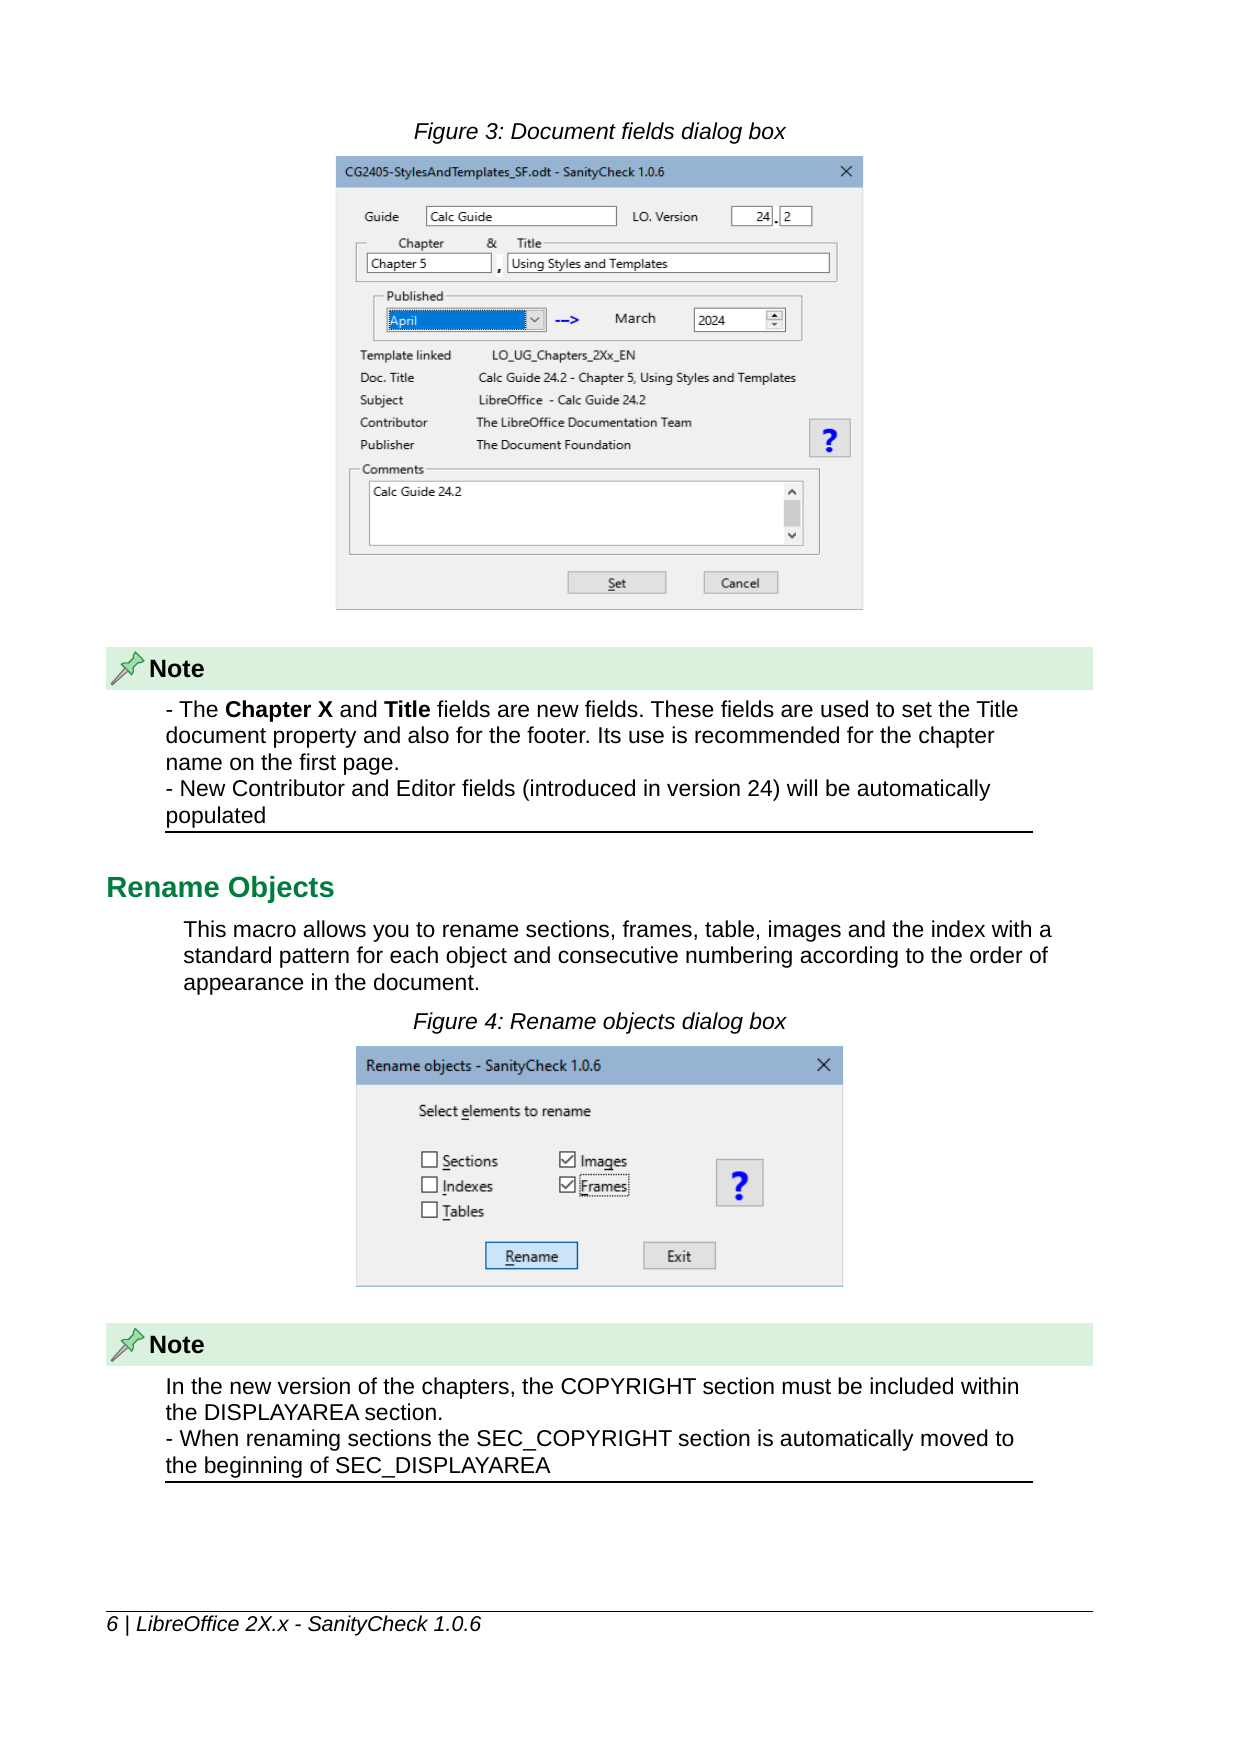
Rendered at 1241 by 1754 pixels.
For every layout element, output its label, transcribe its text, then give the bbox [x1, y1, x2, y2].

picture [335, 156, 864, 610]
text Figure 3: Document fields dialog box [336, 118, 863, 144]
text This macro allows you to rename sections, frames, table, images and the index with a standard pattern for each object and consecutive numbering according to the order of appearance in the document. [183, 916, 1093, 995]
text In the new version of the chapters, the COPYRIGHT section must be included within the DISPLAYAREA section. - When renaming sections the SEC_COPYRIGHT section is automatically moved to the beginning of SEC_DISPLAYAREA [165, 1373, 1033, 1481]
subtitle Note [106, 647, 1093, 690]
subtitle Rename Objects [106, 870, 1093, 904]
text - The Chapter X and Title fields are new fields. These fields are used to set the Title document property and also for the footer. Its use is recommended for the chapter name on the first page. - New Contributor and Editor fields (introduced in version 24) will be automatically populated [165, 696, 1033, 831]
subtitle Note [106, 1323, 1093, 1366]
picture [356, 1046, 844, 1287]
text Figure 4: Rename objects dialog box [356, 1008, 843, 1034]
